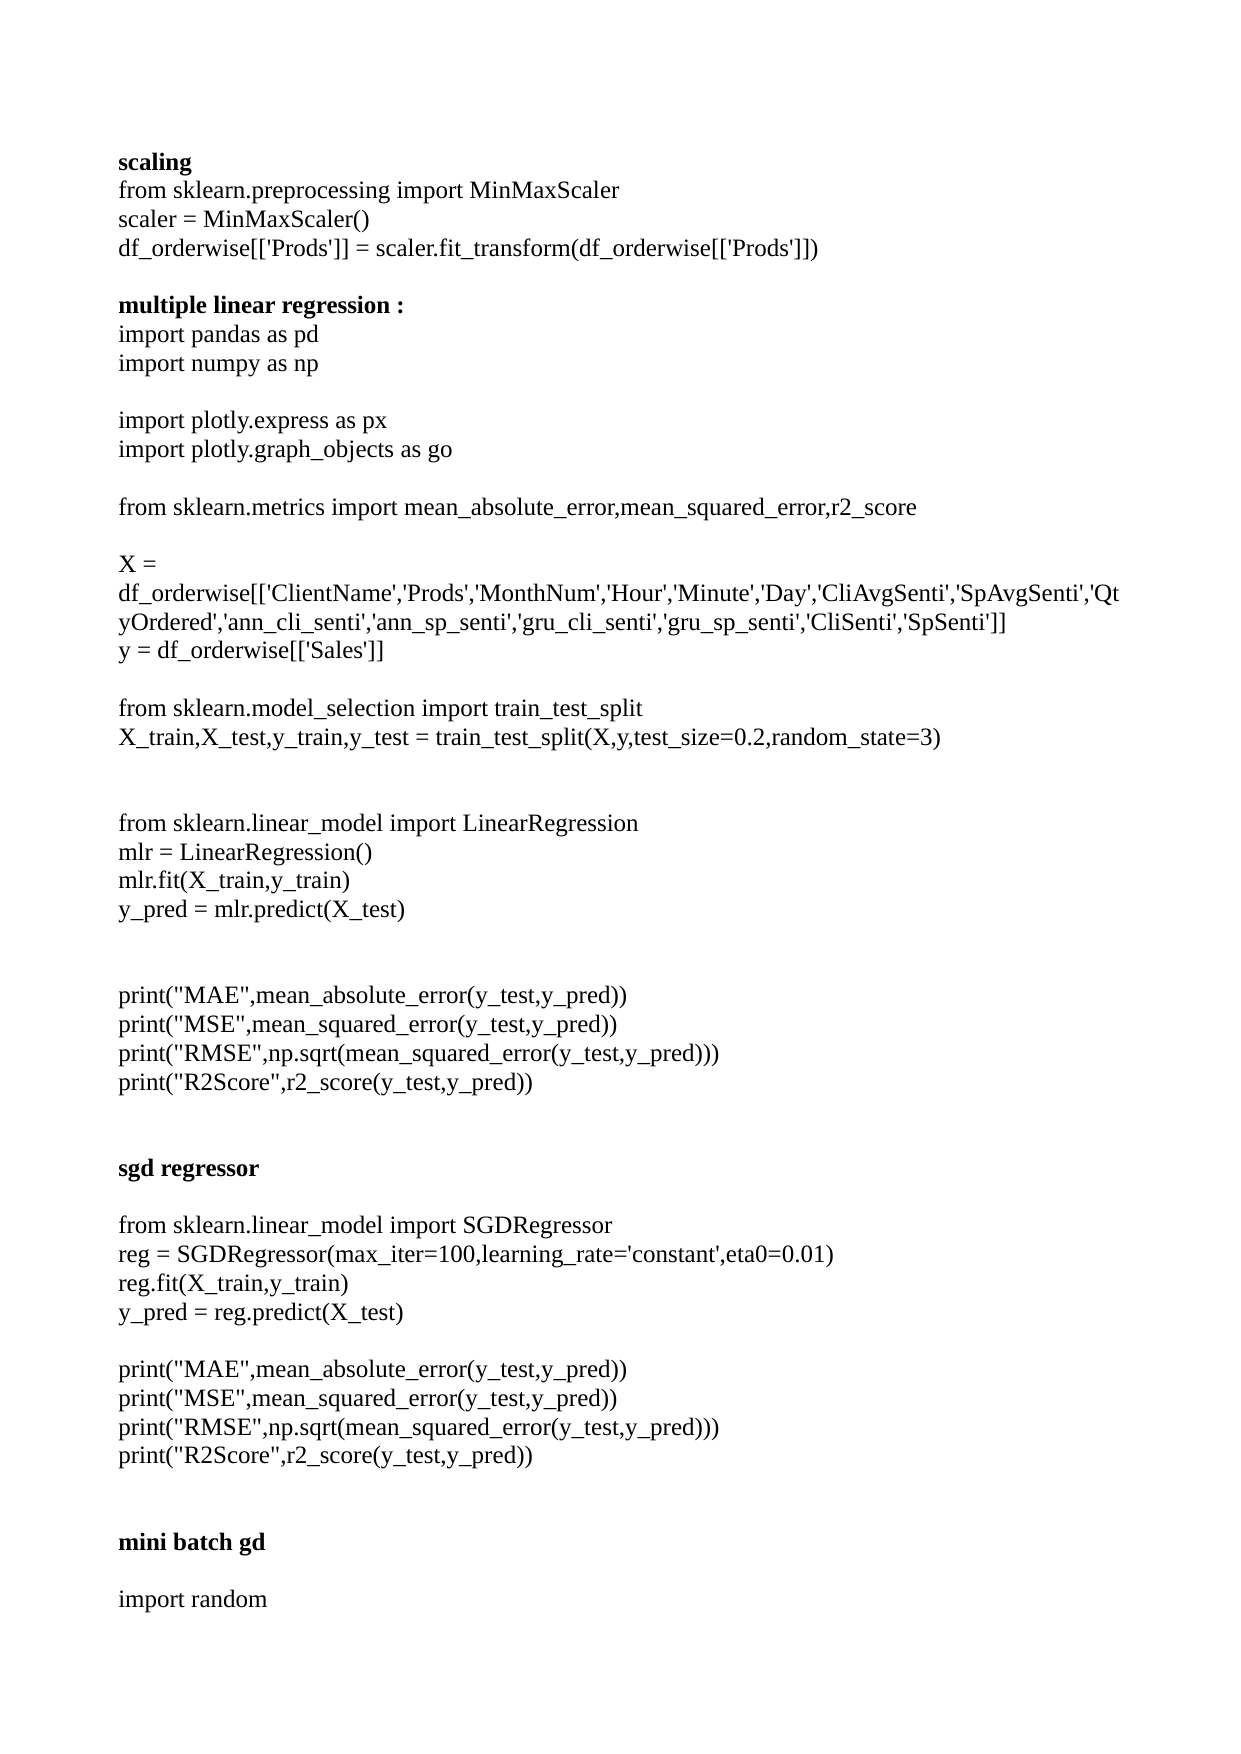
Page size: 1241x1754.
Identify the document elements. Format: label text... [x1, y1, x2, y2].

text from sklearn.linear_model import LinearRegression [118, 808, 1122, 837]
text y_pred = mlr.predict(X_test) [118, 894, 1122, 923]
text scaler = MinMaxScaler() [118, 204, 1122, 233]
text print("RMSE",np.sqrt(mean_squared_error(y_test,y_pred))) [118, 1038, 1122, 1067]
text from sklearn.metrics import mean_absolute_error,mean_squared_error,r2_score [118, 492, 1122, 521]
text import plotly.express as px [118, 406, 1122, 434]
text from sklearn.model_selection import train_test_split [118, 693, 1122, 722]
text print("MAE",mean_absolute_error(y_test,y_pred)) [118, 981, 1122, 1009]
text import random [118, 1584, 1122, 1613]
text X = df_orderwise[['ClientName','Prods','MonthNum','Hour','Minute','Day','CliAvgSenti','SpAvgSenti','QtyOrdered','ann_cli_senti','ann_sp_senti','gru_cli_senti','gru_sp_senti','CliSenti','SpSenti']] [118, 549, 1122, 636]
text sgd regressor [118, 1153, 1122, 1182]
text import plotly.graph_objects as go [118, 434, 1122, 463]
text scaling [118, 147, 1122, 176]
text mlr.fit(X_train,y_train) [118, 866, 1122, 894]
text print("R2Score",r2_score(y_test,y_pred)) [118, 1441, 1122, 1469]
text print("R2Score",r2_score(y_test,y_pred)) [118, 1067, 1122, 1096]
text from sklearn.linear_model import SGDRegressor [118, 1211, 1122, 1239]
text print("MSE",mean_squared_error(y_test,y_pred)) [118, 1009, 1122, 1038]
text multiple linear regression : [118, 291, 1122, 319]
text print("MSE",mean_squared_error(y_test,y_pred)) [118, 1383, 1122, 1412]
text X_train,X_test,y_train,y_test = train_test_split(X,y,test_size=0.2,random_state=3) [118, 722, 1122, 751]
text import numpy as np [118, 348, 1122, 377]
text mlr = LinearRegression() [118, 837, 1122, 866]
text reg = SGDRegressor(max_iter=100,learning_rate='constant',eta0=0.01) [118, 1239, 1122, 1268]
text import pandas as pd [118, 319, 1122, 348]
text y_pred = reg.predict(X_test) [118, 1297, 1122, 1326]
text print("RMSE",np.sqrt(mean_squared_error(y_test,y_pred))) [118, 1412, 1122, 1441]
text print("MAE",mean_absolute_error(y_test,y_pred)) [118, 1354, 1122, 1383]
text y = df_orderwise[['Sales']] [118, 636, 1122, 664]
text mini batch gd [118, 1527, 1122, 1556]
text reg.fit(X_train,y_train) [118, 1268, 1122, 1297]
text df_orderwise[['Prods']] = scaler.fit_transform(df_orderwise[['Prods']]) [118, 233, 1122, 262]
text from sklearn.preprocessing import MinMaxScaler [118, 176, 1122, 204]
